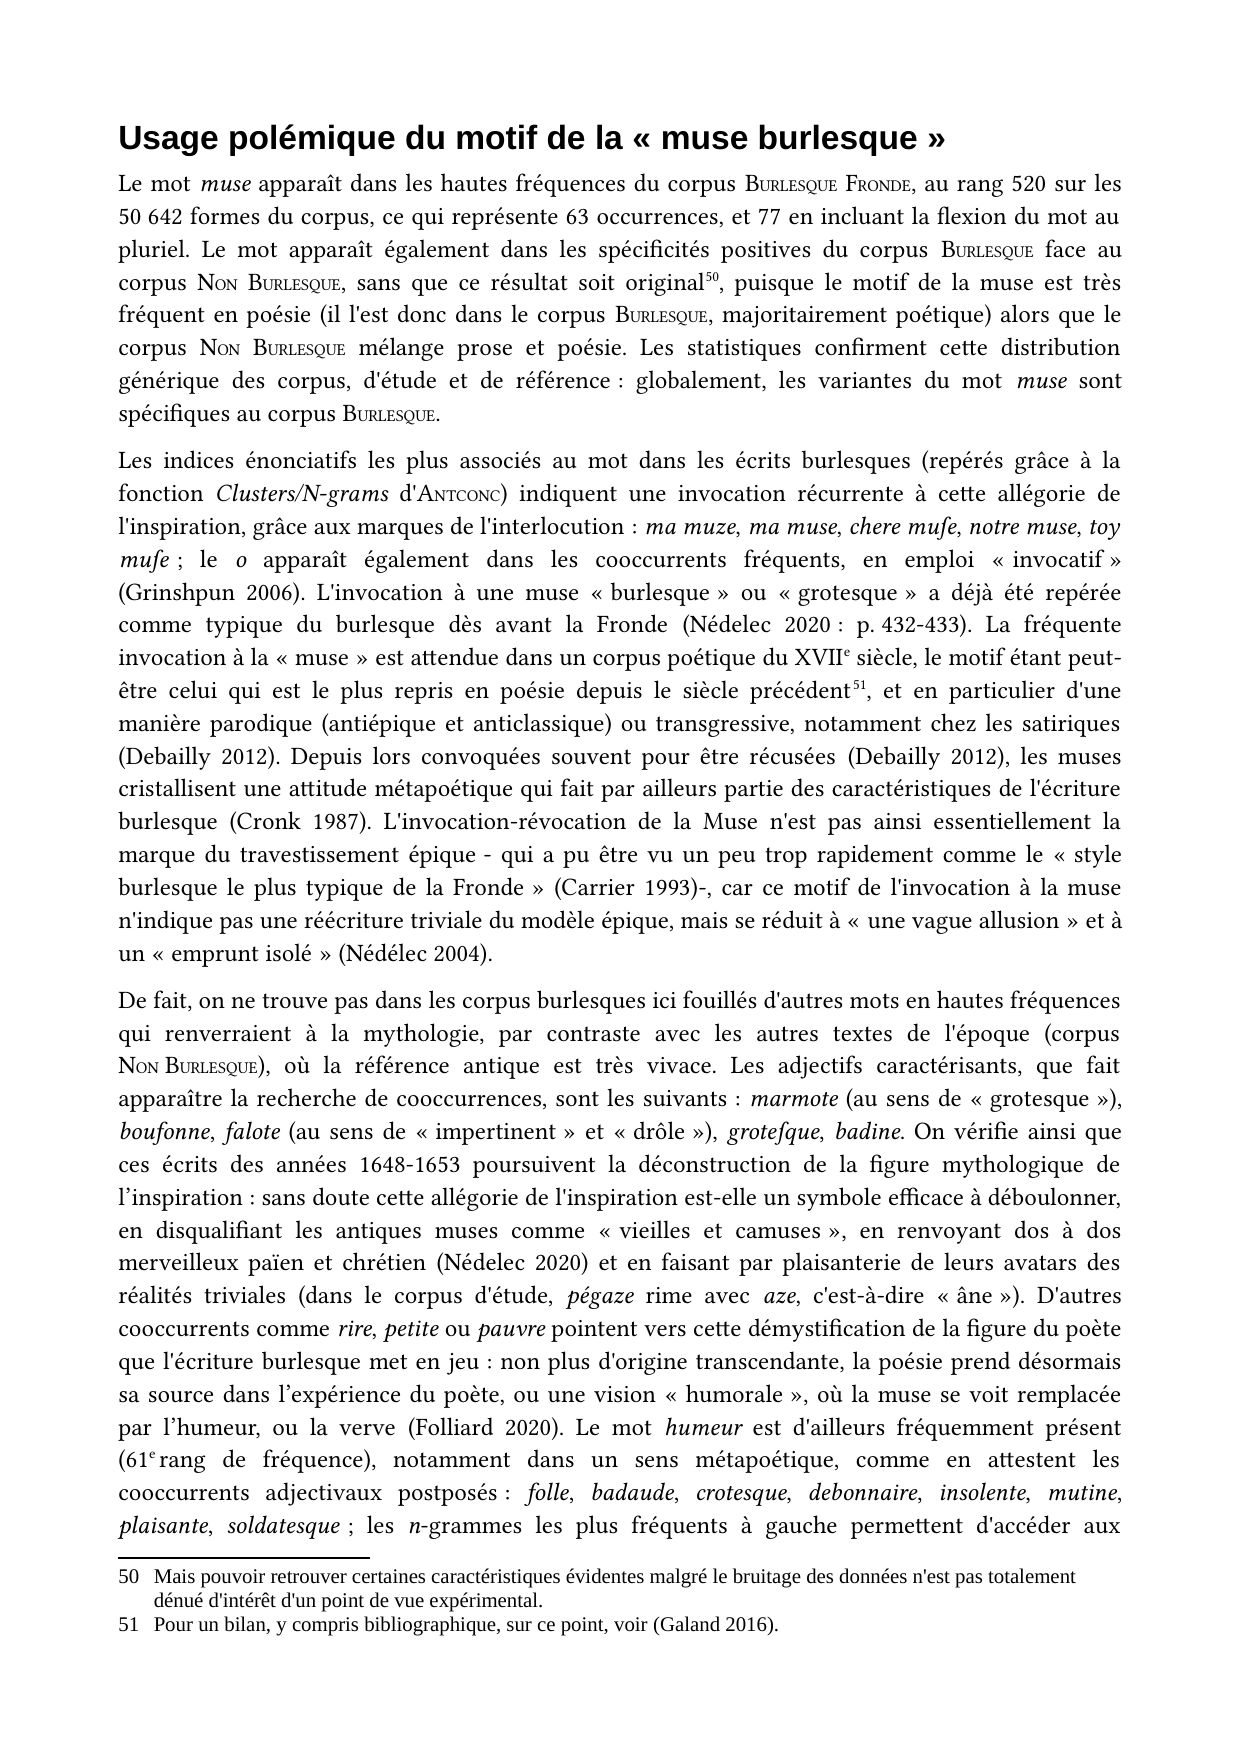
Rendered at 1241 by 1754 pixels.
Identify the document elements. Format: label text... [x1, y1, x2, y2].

text De fait, on ne trouve pas dans les corpus burlesques ici fouillés d'autres mots en hautes fréquences qui renverraient à la mythologie, par contraste avec les autres textes de l'époque (corpus Non Burlesque), où la référence antique est très vivace. Les adjectifs caractérisants, que fait apparaître la recherche de cooccurrences, sont les suivants : marmote (au sens de « grotesque »), boufonne, falote (au sens de « impertinent » et « drôle »), groteſque, badine. On vérifie ainsi que ces écrits des années 1648-1653 poursuivent la déconstruction de la figure mythologique de l’inspiration : sans doute cette allégorie de l'inspiration est-elle un symbole efficace à déboulonner, en disqualifiant les antiques muses comme « vieilles et camuses », en renvoyant dos à dos merveilleux païen et chrétien (Nédelec 2020) et en faisant par plaisanterie de leurs avatars des réalités triviales (dans le corpus d'étude, pégaze rime avec aze, c'est-à-dire « âne »). D'autres cooccurrents comme rire, petite ou pauvre pointent vers cette démystification de la figure du poète que l'écriture burlesque met en jeu : non plus d'origine transcendante, la poésie prend désormais sa source dans l’expérience du poète, ou une vision « humorale », où la muse se voit remplacée par l’humeur, ou la verve (Folliard 2020). Le mot humeur est d'ailleurs fréquemment présent (61e rang de fréquence), notamment dans un sens métapoétique, comme en attestent les cooccurrents adjectivaux postposés : folle, badaude, crotesque, debonnaire, insolente, mutine, plaisante, soldatesque ; les n-grammes les plus fréquents à gauche permettent d'accéder aux [118, 986, 1122, 1539]
text Les indices énonciatifs les plus associés au mot dans les écrits burlesques (repérés grâce à la fonction Clusters/N-grams d'Antconc) indiquent une invocation récurrente à cette allégorie de l'inspiration, grâce aux marques de l'interlocution : ma muze, ma muse, chere muſe, notre muse, toy muſe ; le o apparaît également dans les cooccurrents fréquents, en emploi « invocatif » (Grinshpun 2006). L'invocation à une muse « burlesque » ou « grotesque » a déjà été repérée comme typique du burlesque dès avant la Fronde (Nédelec 2020 : p. 432-433). La fréquente invocation à la « muse » est attendue dans un corpus poétique du XVIIe siècle, le motif étant peut-être celui qui est le plus repris en poésie depuis le siècle précédent, et en particulier d'une manière parodique (antiépique et anticlassique) ou transgressive, notamment chez les satiriques (Debailly 2012). Depuis lors convoquées souvent pour être récusées (Debailly 2012), les muses cristallisent une attitude métapoétique qui fait par ailleurs partie des caractéristiques de l'écriture burlesque (Cronk 1987). L'invocation-révocation de la Muse n'est pas ainsi essentiellement la marque du travestissement épique - qui a pu être vu un peu trop rapidement comme le « style burlesque le plus typique de la Fronde » (Carrier 1993)-, car ce motif de l'invocation à la muse n'indique pas une réécriture triviale du modèle épique, mais se réduit à « une vague allusion » et à un « emprunt isolé » (Nédélec 2004). [118, 446, 1122, 967]
subtitle Usage polémique du motif de la « muse burlesque » [118, 118, 1122, 157]
text Pour un bilan, y compris bibliographique, sur ce point, voir (Galand 2016). [118, 1612, 1122, 1636]
text Mais pouvoir retrouver certaines caractéristiques évidentes malgré le bruitage des données n'est pas totalement dénué d'intérêt d'un point de vue expérimental. [118, 1564, 1122, 1612]
text Le mot muse apparaît dans les hautes fréquences du corpus Burlesque Fronde, au rang 520 sur les 50 642 formes du corpus, ce qui représente 63 occurrences, et 77 en incluant la flexion du mot au pluriel. Le mot apparaît également dans les spécificités positives du corpus Burlesque face au corpus Non Burlesque, sans que ce résultat soit original, puisque le motif de la muse est très fréquent en poésie (il l'est donc dans le corpus Burlesque, majoritairement poétique) alors que le corpus Non Burlesque mélange prose et poésie. Les statistiques confirment cette distribution générique des corpus, d'étude et de référence : globalement, les variantes du mot muse sont spécifiques au corpus Burlesque. [118, 169, 1122, 427]
